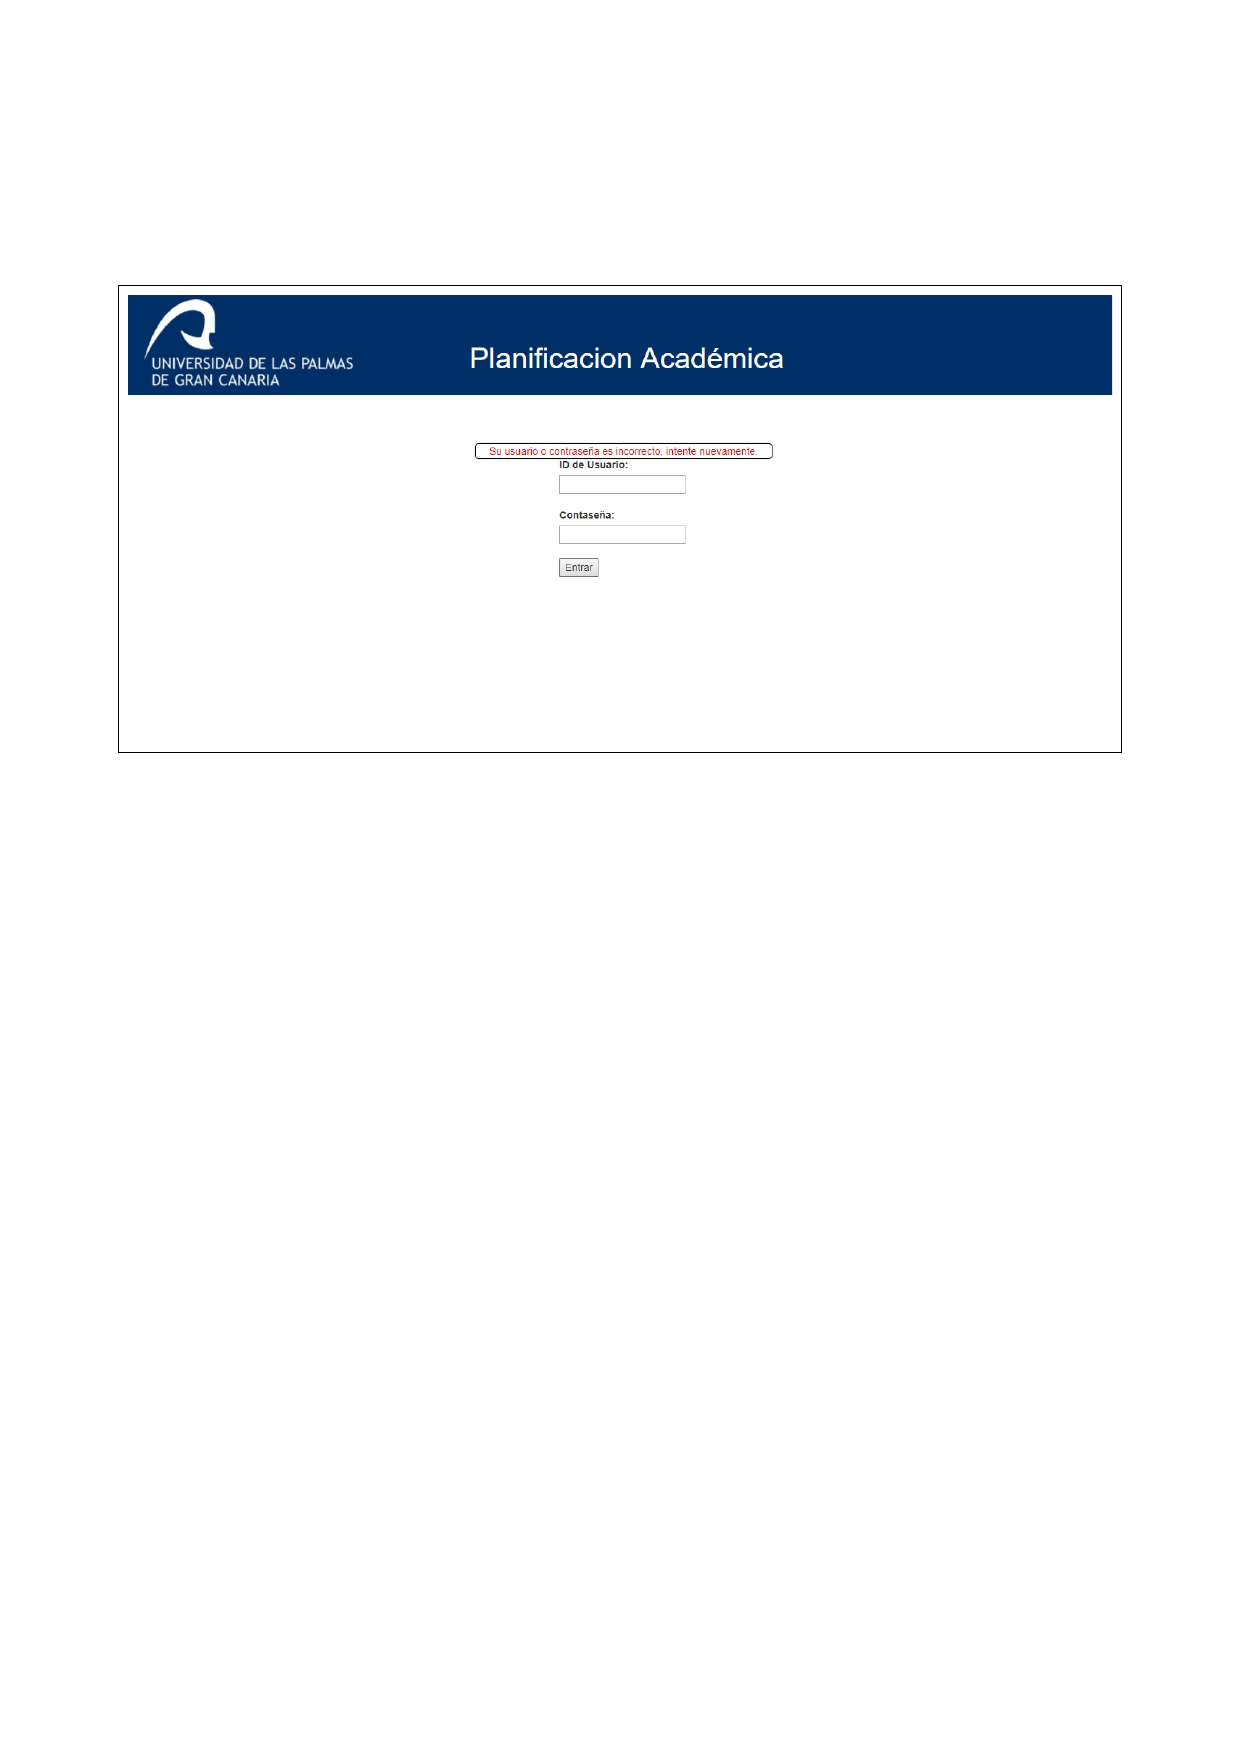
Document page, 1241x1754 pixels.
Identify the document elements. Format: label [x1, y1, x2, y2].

picture [128, 295, 1113, 743]
